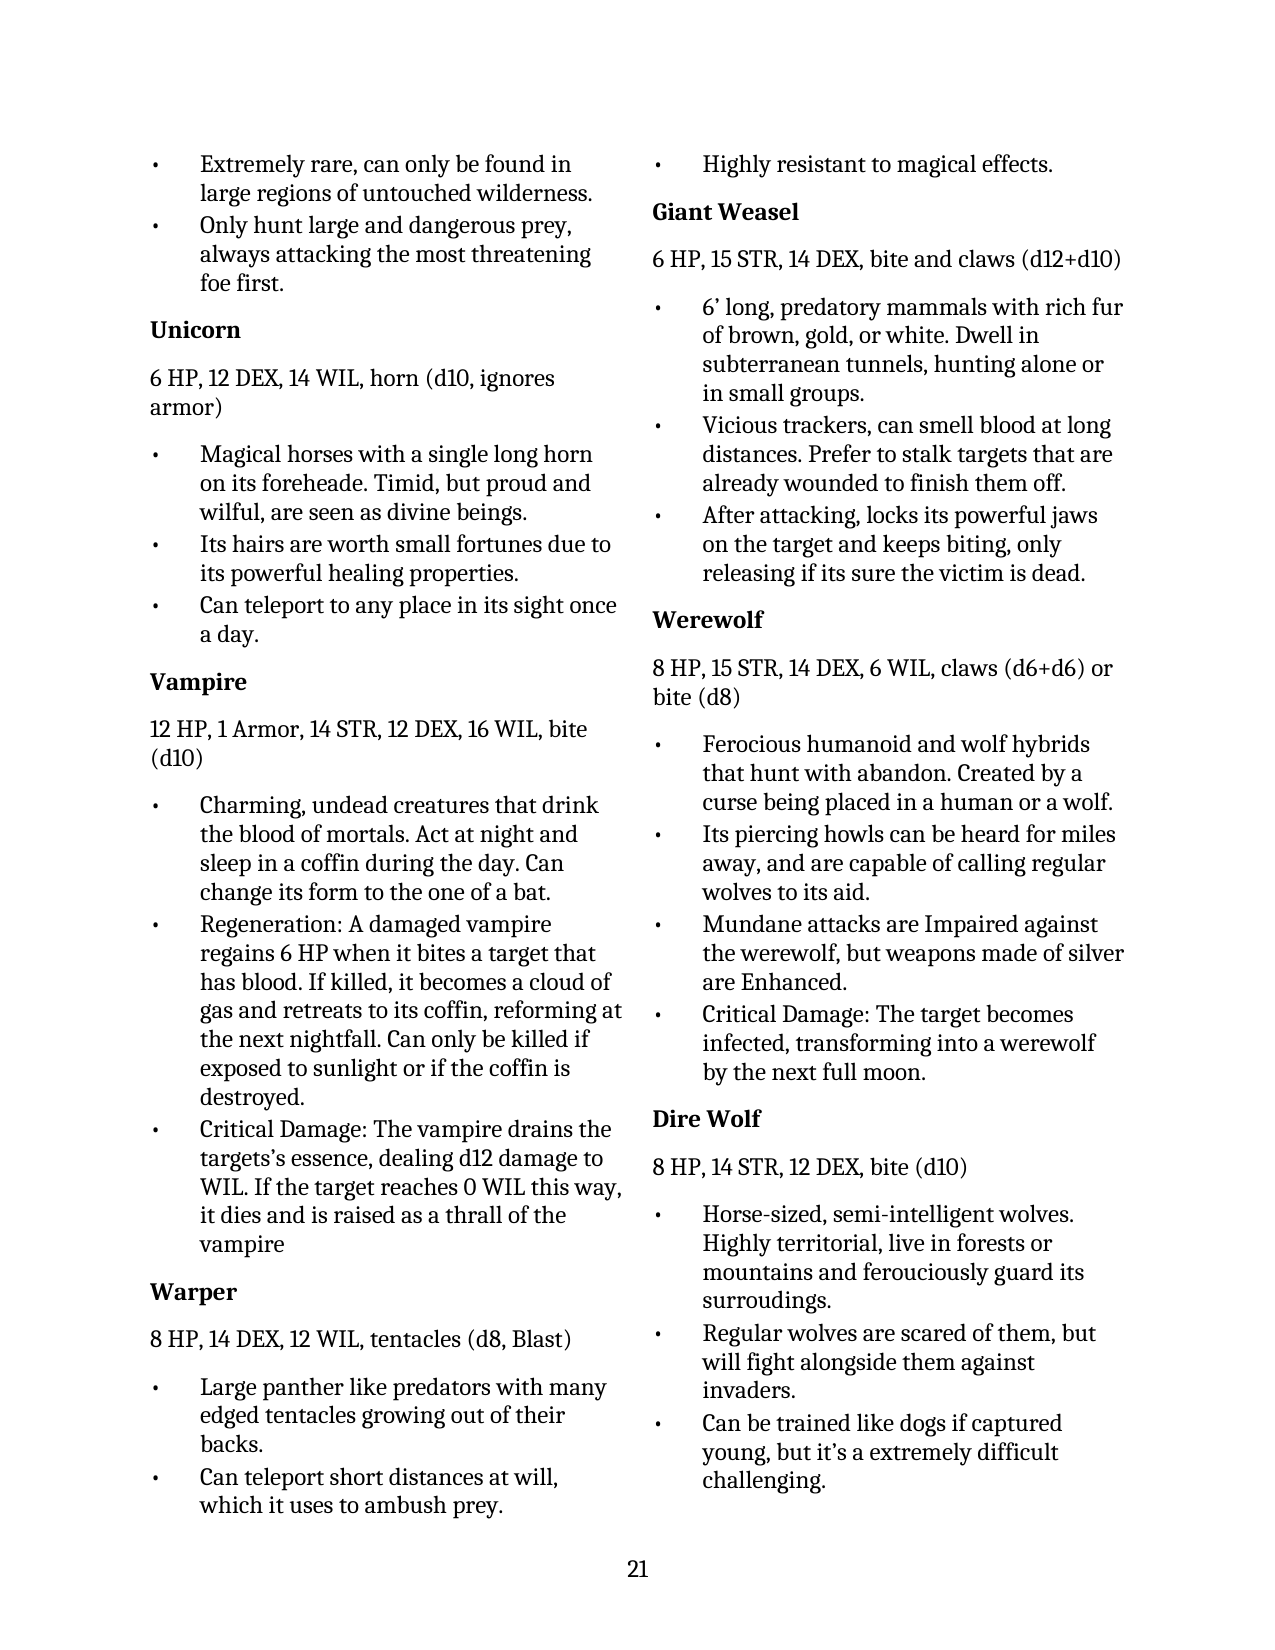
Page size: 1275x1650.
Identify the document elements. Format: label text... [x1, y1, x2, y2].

text 8 HP, 14 DEX, 12 WIL, tentacles (d8, Blast) [150, 1325, 622, 1354]
text Unicorn [150, 316, 622, 345]
list Large panther like predators with many edged tentacles growing out of their backs. [150, 1372, 622, 1459]
list Charming, undead creatures that drink the blood of mortals. Act at night and sleep in a coffin during the day. Can change its form to the one of a bat. [150, 791, 622, 906]
list Its piercing howls can be heard for miles away, and are capable of calling regular wolves to its aid. [652, 820, 1125, 906]
list Highly resistant to magical effects. [652, 150, 1125, 179]
list Extremely rare, can only be found in large regions of untouched wilderness. [150, 150, 622, 207]
list 6’ long, predatory mammals with rich fur of brown, gold, or white. Dwell in subterranean tunnels, hunting alone or in small groups. [652, 292, 1125, 407]
list Can teleport short distances at will, which it uses to ambush prey. [150, 1462, 622, 1520]
text 8 HP, 14 STR, 12 DEX, bite (d10) [652, 1152, 1125, 1181]
text 12 HP, 1 Armor, 14 STR, 12 DEX, 16 WIL, bite (d10) [150, 715, 622, 772]
list Magical horses with a single long horn on its foreheade. Timid, but proud and wilful, are seen as divine beings. [150, 440, 622, 526]
list Critical Damage: The vampire drains the targets’s essence, dealing d12 damage to WIL. If the target reaches 0 WIL this way, it dies and is raised as a thrall of the vampire [150, 1115, 622, 1259]
list Regular wolves are scared of them, but will fight alongside them against invaders. [652, 1319, 1125, 1405]
list After attacking, locks its powerful jaws on the target and keeps biting, only releasing if its sure the victim is dead. [652, 501, 1125, 587]
list Ferocious humanoid and wolf hybrids that hunt with abandon. Created by a curse being placed in a human or a wolf. [652, 730, 1125, 816]
list Mundane attacks are Impaired against the werewolf, but weapons made of silver are Enhanced. [652, 910, 1125, 996]
list Horse-sized, semi-intelligent wolves. Highly territorial, live in forests or mountains and ferouciously guard its surroudings. [652, 1200, 1125, 1315]
list Can teleport to any place in its sight once a day. [150, 591, 622, 649]
list Only hunt large and dangerous prey, always attacking the most threatening foe first. [150, 211, 622, 297]
text 6 HP, 12 DEX, 14 WIL, horn (d10, ignores armor) [150, 364, 622, 421]
text Dire Wolf [652, 1105, 1125, 1134]
list Regeneration: A damaged vampire regains 6 HP when it bites a target that has blood. If killed, it becomes a cloud of gas and retreats to its coffin, reforming at the next nightfall. Can only be killed if exposed to sunlight or if the coffin is destroyed. [150, 910, 622, 1111]
list Can be trained like dogs if captured young, but it’s a extremely difficult challenging. [652, 1409, 1125, 1495]
text Vampire [150, 667, 622, 696]
text 8 HP, 15 STR, 14 DEX, 6 WIL, claws (d6+d6) or bite (d8) [652, 654, 1125, 711]
list Its hairs are worth small fortunes due to its powerful healing properties. [150, 530, 622, 587]
text Werewolf [652, 606, 1125, 635]
text 6 HP, 15 STR, 14 DEX, bite and claws (d12+d10) [652, 245, 1125, 274]
list Vicious trackers, can smell blood at long distances. Prefer to stalk targets that are already wounded to finish them off. [652, 411, 1125, 497]
text Giant Weasel [652, 197, 1125, 226]
list Critical Damage: The target becomes infected, transforming into a werewolf by the next full moon. [652, 1000, 1125, 1086]
text Warper [150, 1277, 622, 1306]
